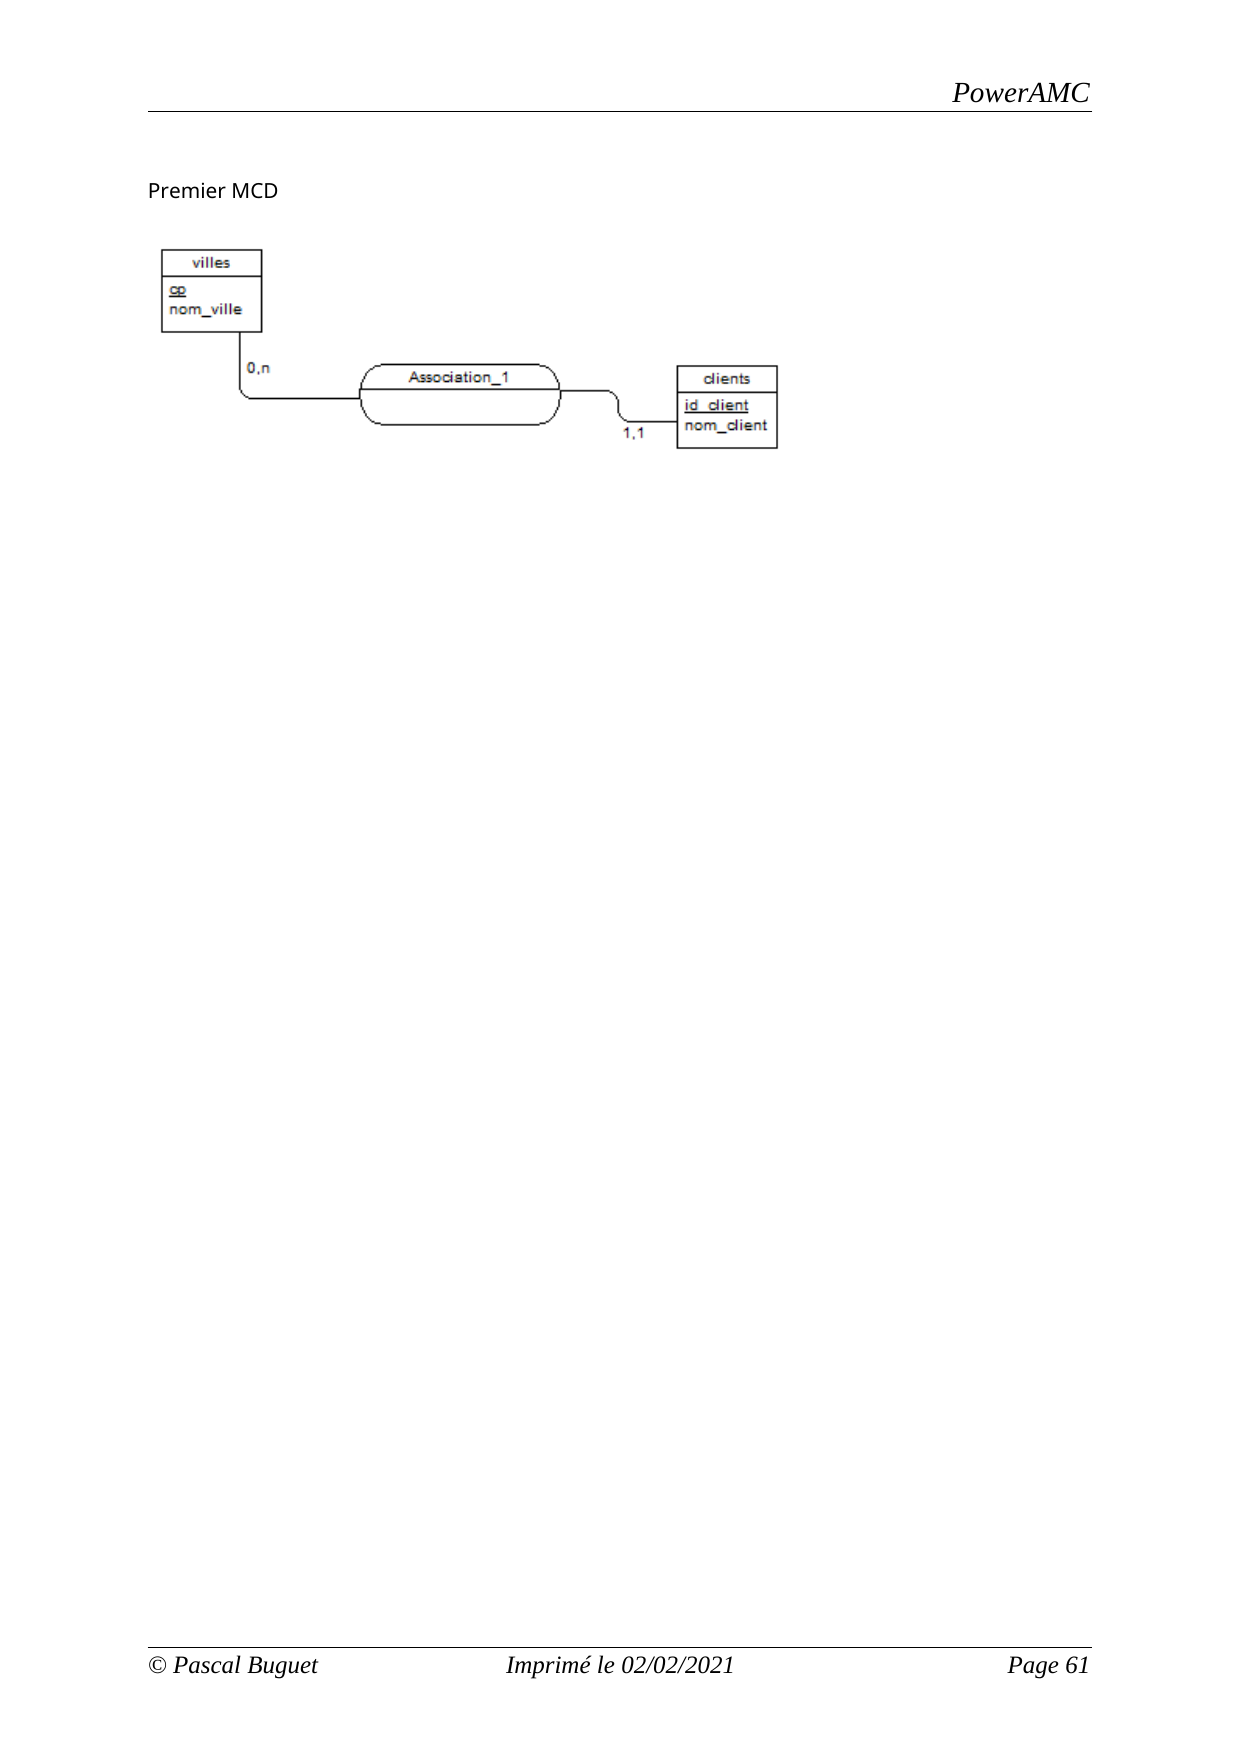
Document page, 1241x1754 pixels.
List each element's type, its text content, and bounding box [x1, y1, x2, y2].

picture [149, 234, 789, 463]
text Premier MCD [148, 176, 1092, 204]
